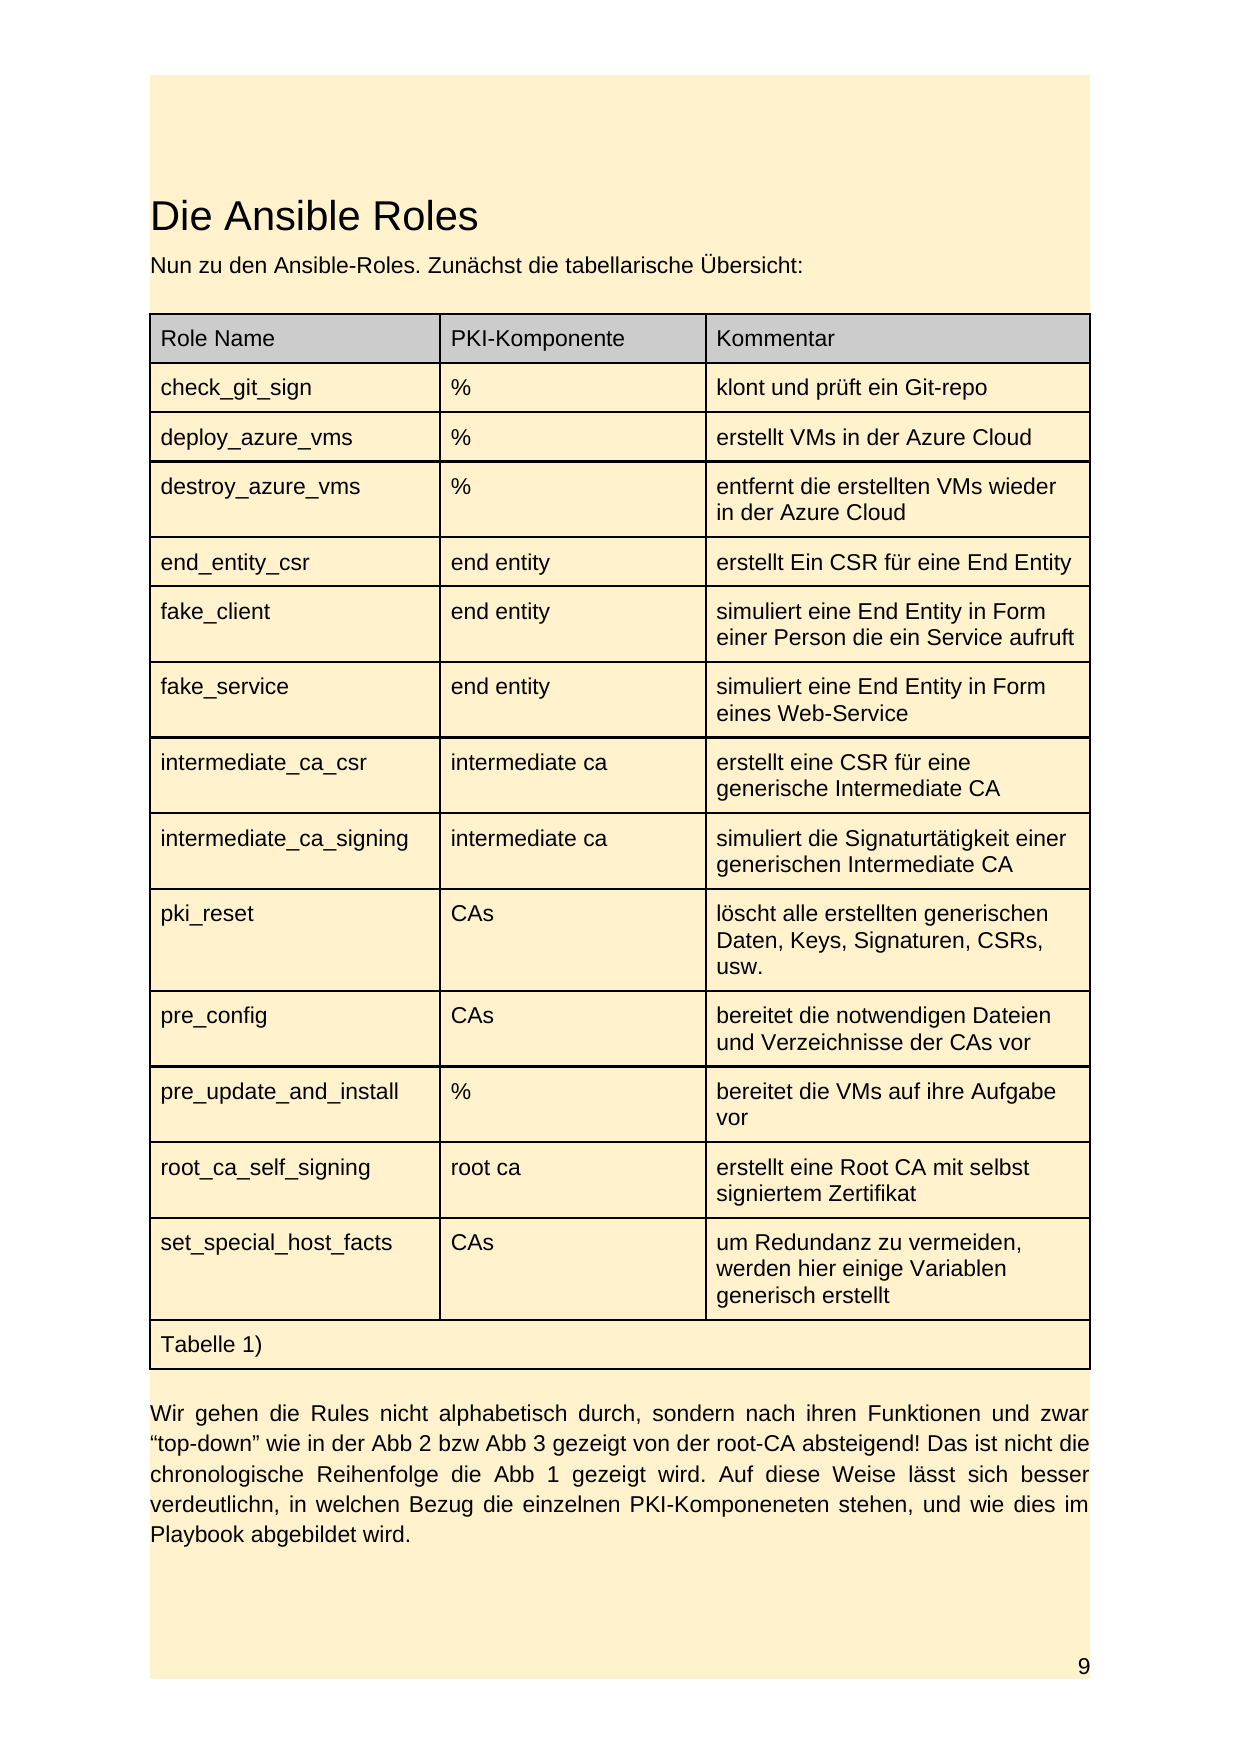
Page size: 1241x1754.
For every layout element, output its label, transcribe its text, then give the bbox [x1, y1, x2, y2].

table_cell simuliert eine End Entity in Form eines Web-Service [707, 663, 1089, 736]
table_cell simuliert die Signaturtätigkeit einer generischen Intermediate CA [707, 814, 1089, 888]
table_header Role Name [151, 315, 439, 362]
table_cell root_ca_self_signing [151, 1143, 439, 1217]
table_cell deploy_azure_vms [151, 413, 439, 460]
table_header Kommentar [707, 315, 1089, 362]
table_cell CAs [441, 992, 705, 1065]
table_cell % [441, 413, 705, 460]
subtitle Die Ansible Roles [150, 192, 1090, 239]
table_cell CAs [441, 1219, 705, 1318]
table_cell erstellt VMs in der Azure Cloud [707, 413, 1089, 460]
table_header PKI-Komponente [441, 315, 705, 362]
table_cell end entity [441, 538, 705, 585]
table_cell CAs [441, 890, 705, 990]
table_cell pre_config [151, 992, 439, 1065]
table_cell pki_reset [151, 890, 439, 990]
table_cell root ca [441, 1143, 705, 1217]
table_cell Tabelle 1) [151, 1321, 1089, 1368]
table_cell % [441, 364, 705, 411]
table_cell end entity [441, 587, 705, 661]
table_cell erstellt Ein CSR für eine End Entity [707, 538, 1089, 585]
table_cell intermediate ca [441, 814, 705, 888]
table_cell erstellt eine CSR für eine generische Intermediate CA [707, 739, 1089, 812]
table_cell fake_service [151, 663, 439, 736]
table_cell simuliert eine End Entity in Form einer Person die ein Service aufruft [707, 587, 1089, 661]
text Nun zu den Ansible-Roles. Zunächst die tabellarische Übersicht: [150, 252, 1090, 278]
text Wir gehen die Rules nicht alphabetisch durch, sondern nach ihren Funktionen und zwar “top-down” wie in der Abb 2 bzw Abb 3 gezeigt von der root-CA absteigend! Das ist nicht die chronologische Reihenfolge die Abb 1 gezeigt wird. Auf diese Weise lässt sich besser verdeutlichn, in welchen Bezug die einzelnen PKI-Komponeneten stehen, und wie dies im Playbook abgebildet wird. [150, 1400, 1090, 1547]
table_cell klont und prüft ein Git-repo [707, 364, 1089, 411]
table_cell bereitet die notwendigen Dateien und Verzeichnisse der CAs vor [707, 992, 1089, 1065]
table_cell set_special_host_facts [151, 1219, 439, 1318]
table_cell erstellt eine Root CA mit selbst signiertem Zertifikat [707, 1143, 1089, 1217]
table_cell end entity [441, 663, 705, 736]
table_cell intermediate_ca_csr [151, 739, 439, 812]
table_cell intermediate_ca_signing [151, 814, 439, 888]
table_cell check_git_sign [151, 364, 439, 411]
table_cell destroy_azure_vms [151, 463, 439, 536]
table_cell end_entity_csr [151, 538, 439, 585]
table_cell % [441, 1068, 705, 1141]
table_cell % [441, 463, 705, 536]
table_cell entfernt die erstellten VMs wieder in der Azure Cloud [707, 463, 1089, 536]
table_cell intermediate ca [441, 739, 705, 812]
table_cell fake_client [151, 587, 439, 661]
table_cell um Redundanz zu vermeiden, werden hier einige Variablen generisch erstellt [707, 1219, 1089, 1318]
table_cell pre_update_and_install [151, 1068, 439, 1141]
table_cell bereitet die VMs auf ihre Aufgabe vor [707, 1068, 1089, 1141]
table_cell löscht alle erstellten generischen Daten, Keys, Signaturen, CSRs, usw. [707, 890, 1089, 990]
